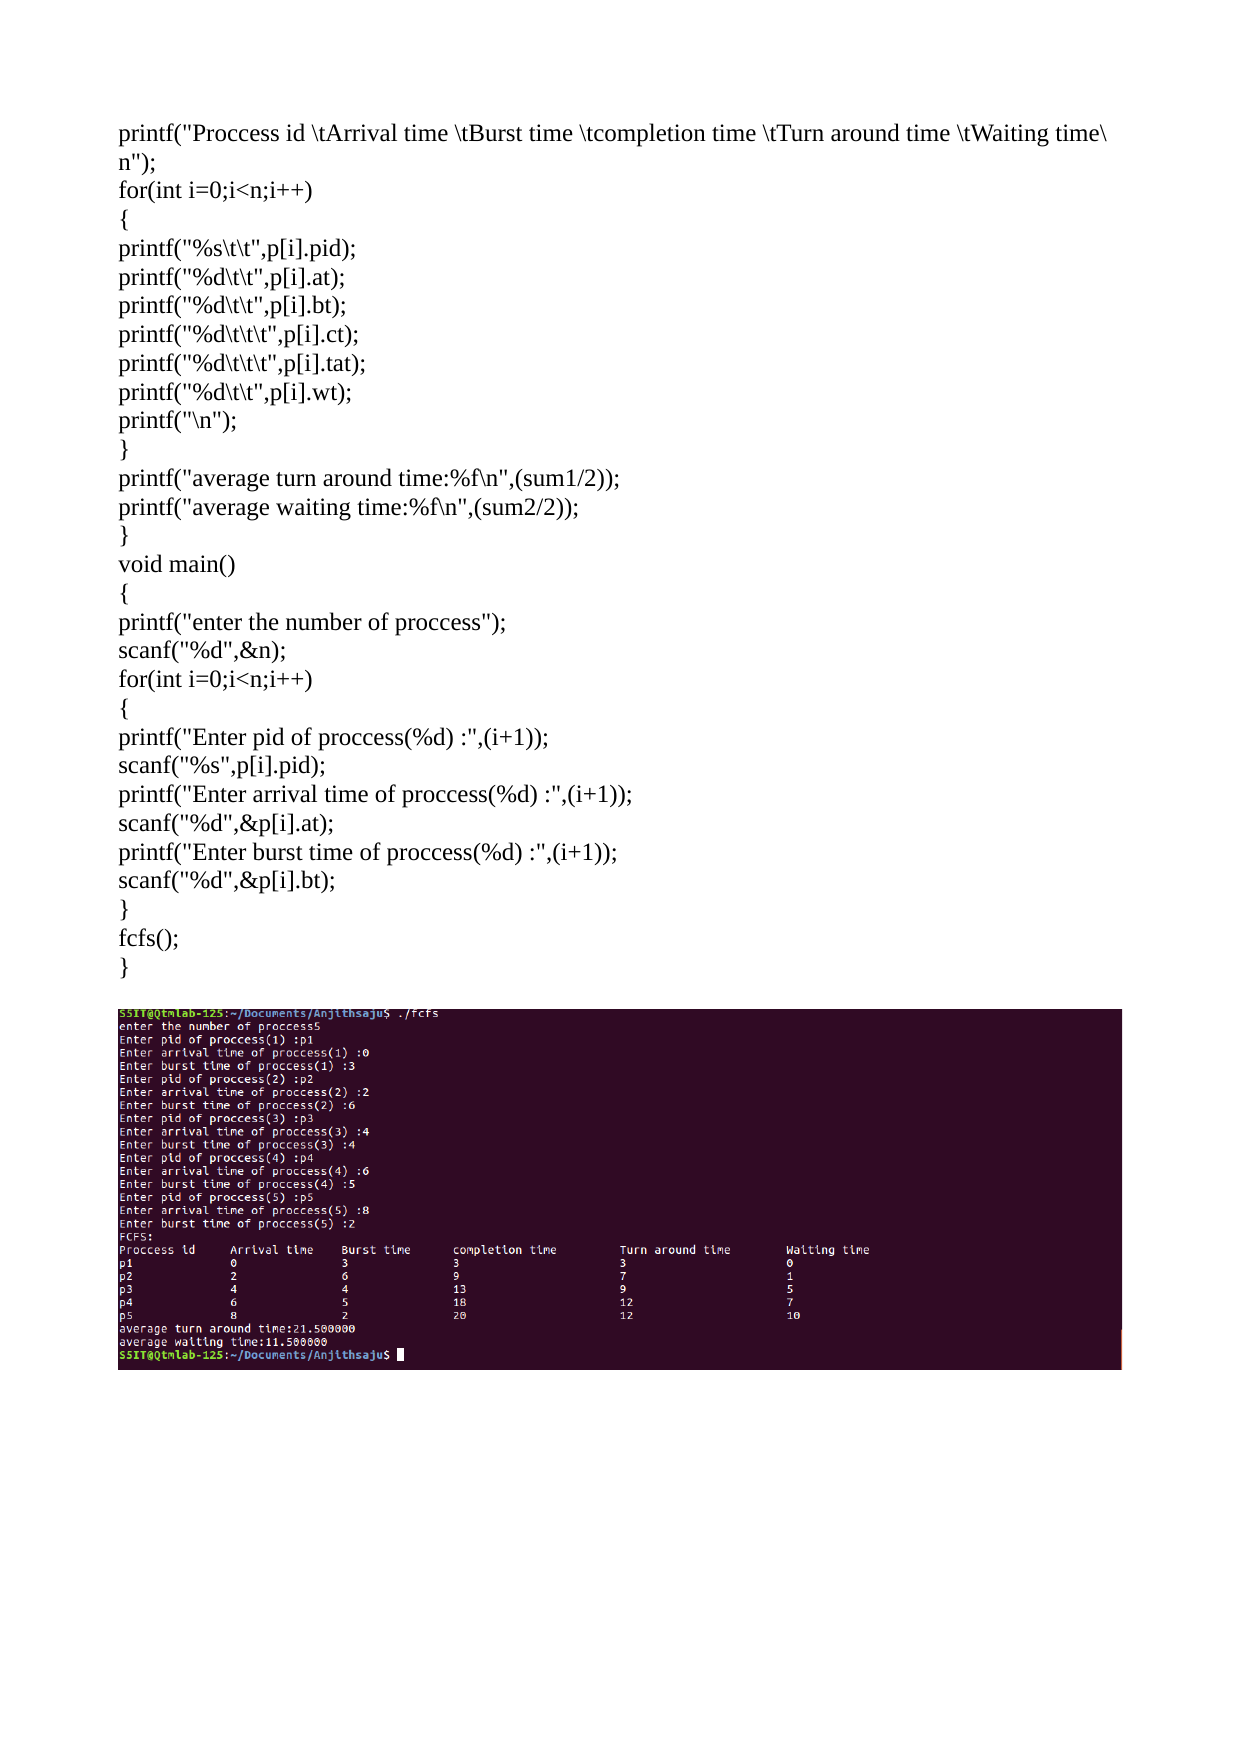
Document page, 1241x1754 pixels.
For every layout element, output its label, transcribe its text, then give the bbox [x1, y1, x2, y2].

text { [118, 578, 1122, 607]
text printf("%d\t\t",p[i].wt); [118, 377, 1122, 406]
text } [118, 434, 1122, 463]
text printf("Enter pid of proccess(%d) :",(i+1)); [118, 722, 1122, 751]
text scanf("%d",&p[i].at); [118, 808, 1122, 837]
text printf("%d\t\t",p[i].bt); [118, 291, 1122, 319]
text void main() [118, 549, 1122, 578]
text scanf("%s",p[i].pid); [118, 751, 1122, 779]
text } [118, 952, 1122, 981]
picture [118, 1009, 1123, 1370]
text printf("Enter burst time of proccess(%d) :",(i+1)); [118, 837, 1122, 866]
text printf("%s\t\t",p[i].pid); [118, 233, 1122, 262]
text printf("\n"); [118, 406, 1122, 434]
text for(int i=0;i<n;i++) [118, 176, 1122, 204]
text scanf("%d",&p[i].bt); [118, 866, 1122, 894]
text fcfs(); [118, 923, 1122, 952]
text printf("average waiting time:%f\n",(sum2/2)); [118, 492, 1122, 521]
text } [118, 894, 1122, 923]
text printf("%d\t\t\t",p[i].tat); [118, 348, 1122, 377]
text printf("enter the number of proccess"); [118, 607, 1122, 636]
text { [118, 693, 1122, 722]
text printf("Proccess id \tArrival time \tBurst time \tcompletion time \tTurn around time \tWaiting time\n"); [118, 118, 1122, 176]
text } [118, 521, 1122, 549]
text for(int i=0;i<n;i++) [118, 664, 1122, 693]
text printf("%d\t\t\t",p[i].ct); [118, 319, 1122, 348]
text printf("%d\t\t",p[i].at); [118, 262, 1122, 291]
text printf("average turn around time:%f\n",(sum1/2)); [118, 463, 1122, 492]
text { [118, 204, 1122, 233]
text scanf("%d",&n); [118, 636, 1122, 664]
text printf("Enter arrival time of proccess(%d) :",(i+1)); [118, 779, 1122, 808]
